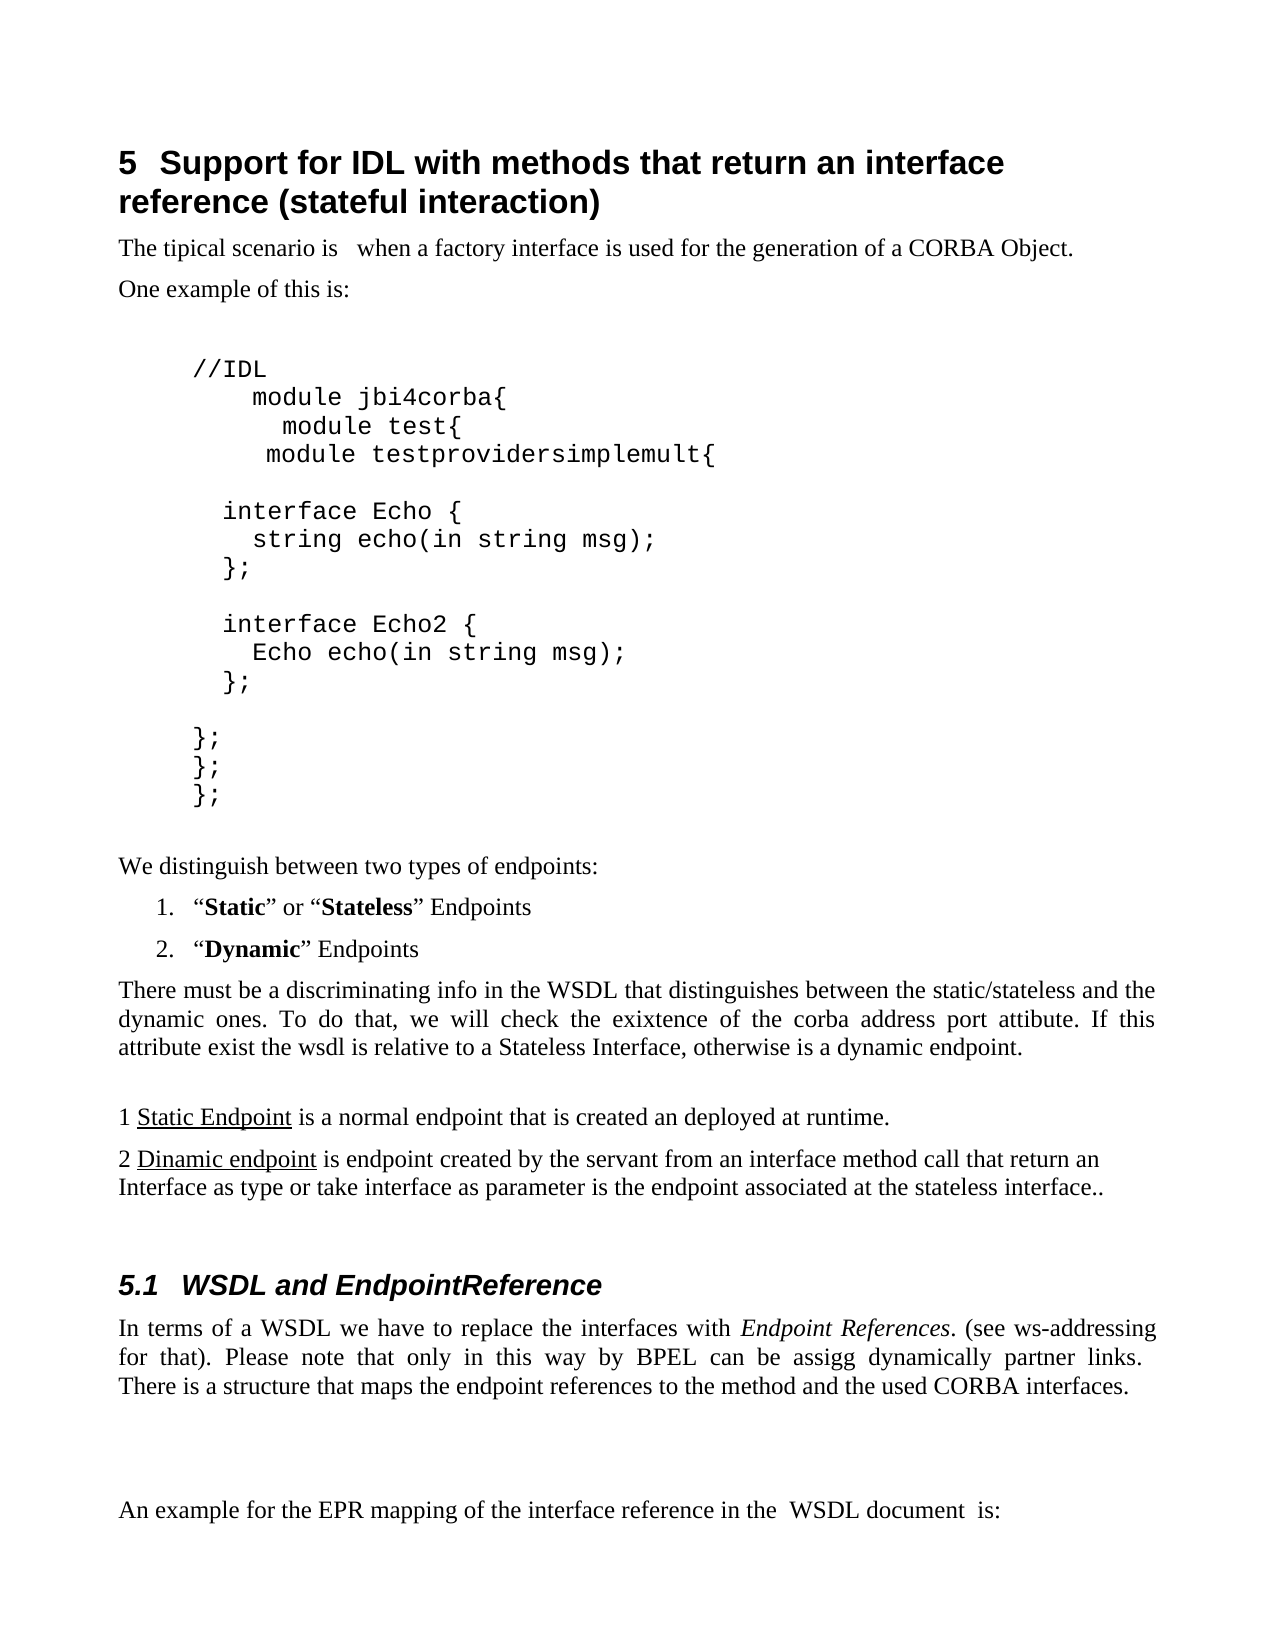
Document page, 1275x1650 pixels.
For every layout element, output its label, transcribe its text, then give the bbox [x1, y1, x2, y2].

text An example for the EPR mapping of the interface reference in the WSDL document is: [118, 1495, 1157, 1523]
text }; [192, 725, 1157, 753]
text }; [192, 555, 1157, 583]
text module test{ [192, 413, 1157, 442]
text }; [192, 668, 1157, 697]
text interface Echo2 { [192, 612, 1157, 640]
list “Static” or “Stateless” Endpoints [156, 892, 1157, 921]
text Echo echo(in string msg); [192, 640, 1157, 668]
text In terms of a WSDL we have to replace the interfaces with Endpoint References. (see ws-addressing for that). Please note that only in this way by BPEL can be assigg dynamically partner links. There is a structure that maps the endpoint references to the method and the used CORBA interfaces. [118, 1313, 1157, 1400]
text There must be a discriminating info in the WSDL that distinguishes between the static/stateless and the dynamic ones. To do that, we will check the exixtence of the corba address port attibute. If this attribute exist the wsdl is relative to a Stateless Interface, otherwise is a dynamic endpoint. [118, 975, 1157, 1061]
text We distinguish between two types of endpoints: [118, 851, 1157, 880]
text //IDL [192, 357, 1157, 385]
subtitle Support for IDL with methods that return an interface reference (stateful interaction) [118, 143, 1157, 220]
list “Dynamic” Endpoints [156, 934, 1157, 962]
text string echo(in string msg); [192, 527, 1157, 555]
text The tipical scenario is when a factory interface is used for the generation of a CORBA Object. [118, 233, 1157, 262]
text One example of this is: [118, 274, 1157, 303]
text }; [192, 782, 1157, 810]
text 2 Dinamic endpoint is endpoint created by the servant from an interface method call that return an Interface as type or take interface as parameter is the endpoint associated at the stateless interface.. [118, 1144, 1157, 1201]
text interface Echo { [192, 498, 1157, 527]
text module testprovidersimplemult{ [192, 442, 1157, 470]
text module jbi4corba{ [192, 385, 1157, 413]
text }; [192, 753, 1157, 782]
subtitle WSDL and EndpointReference [118, 1267, 1157, 1301]
text 1 Static Endpoint is a normal endpoint that is created an deployed at runtime. [118, 1102, 1157, 1131]
